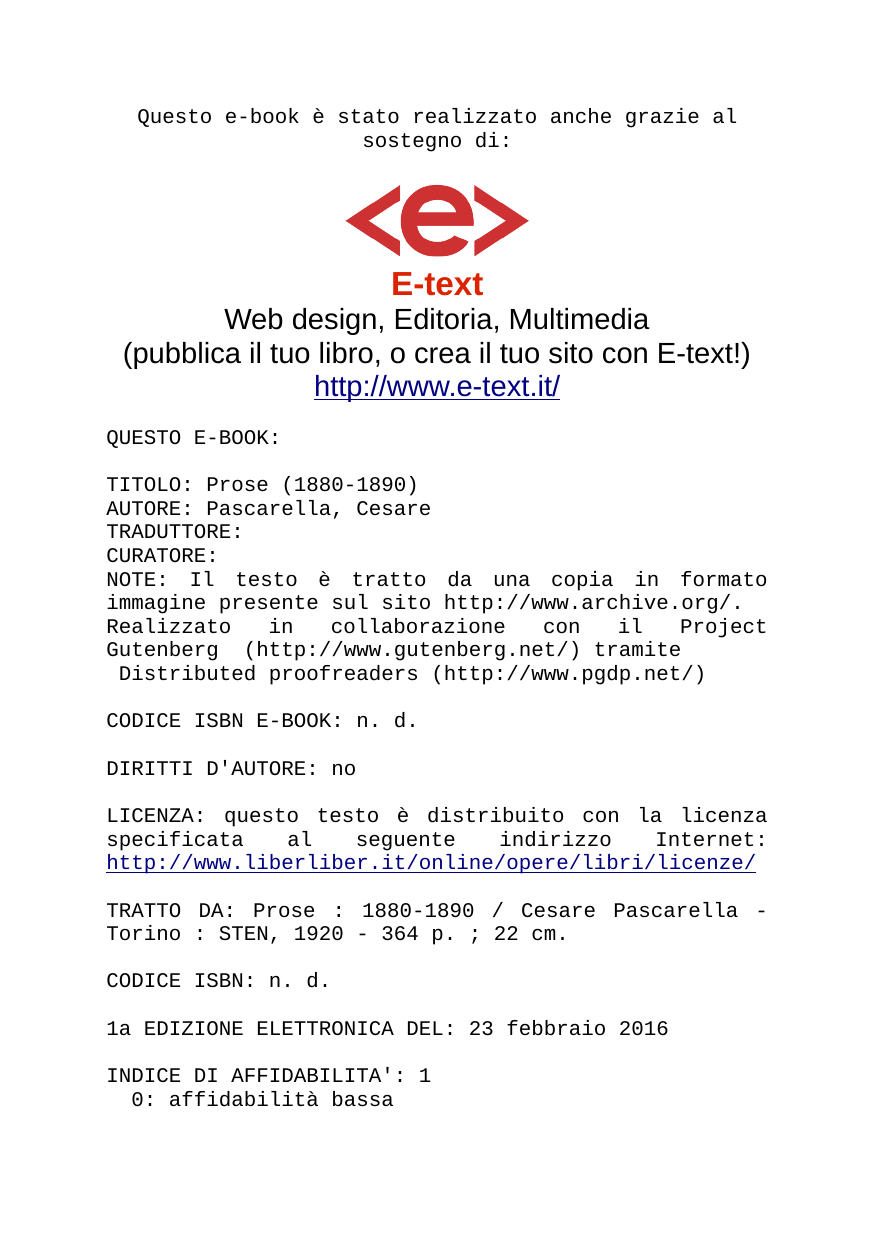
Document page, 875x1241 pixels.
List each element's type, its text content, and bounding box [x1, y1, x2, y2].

text TRADUTTORE: [106, 521, 768, 545]
text CODICE ISBN: n. d. [106, 971, 768, 994]
text TITOLO: Prose (1880-1890) [106, 474, 768, 498]
text TRATTO DA: Prose : 1880-1890 / Cesare Pascarella - Torino : STEN, 1920 - 364 p. ; 22 cm. [106, 899, 768, 947]
text Distributed proofreaders (http://www.pgdp.net/) [106, 663, 768, 687]
text DIRITTI D'AUTORE: no [106, 758, 768, 781]
text Realizzato in collaborazione con il Project Gutenberg (http://www.gutenberg.net/) tramite [106, 616, 768, 663]
text INDICE DI AFFIDABILITA': 1 [106, 1065, 768, 1089]
text NOTE: Il testo è tratto da una copia in formato immagine presente sul sito http://www.archive.org/. [106, 568, 768, 616]
text (pubblica il tuo libro, o crea il tuo sito con E-text!) [106, 336, 768, 369]
text AUTORE: Pascarella, Cesare [106, 498, 768, 521]
picture [344, 184, 530, 257]
text E-text [106, 264, 768, 302]
text Questo e-book è stato realizzato anche grazie al sostegno di: [106, 106, 768, 153]
text 1a EDIZIONE ELETTRONICA DEL: 23 febbraio 2016 [106, 1018, 768, 1041]
text http://www.e-text.it/ [106, 369, 768, 403]
text CODICE ISBN E-BOOK: n. d. [106, 710, 768, 734]
text QUESTO E-BOOK: [106, 427, 768, 450]
text LICENZA: questo testo è distribuito con la licenza specificata al seguente indirizzo Internet: http://www.liberliber.it/online/opere/libri/licenze/ [106, 805, 768, 876]
text Web design, Editoria, Multimedia [106, 302, 768, 336]
text 0: affidabilità bassa [106, 1089, 768, 1112]
text CURATORE: [106, 545, 768, 568]
